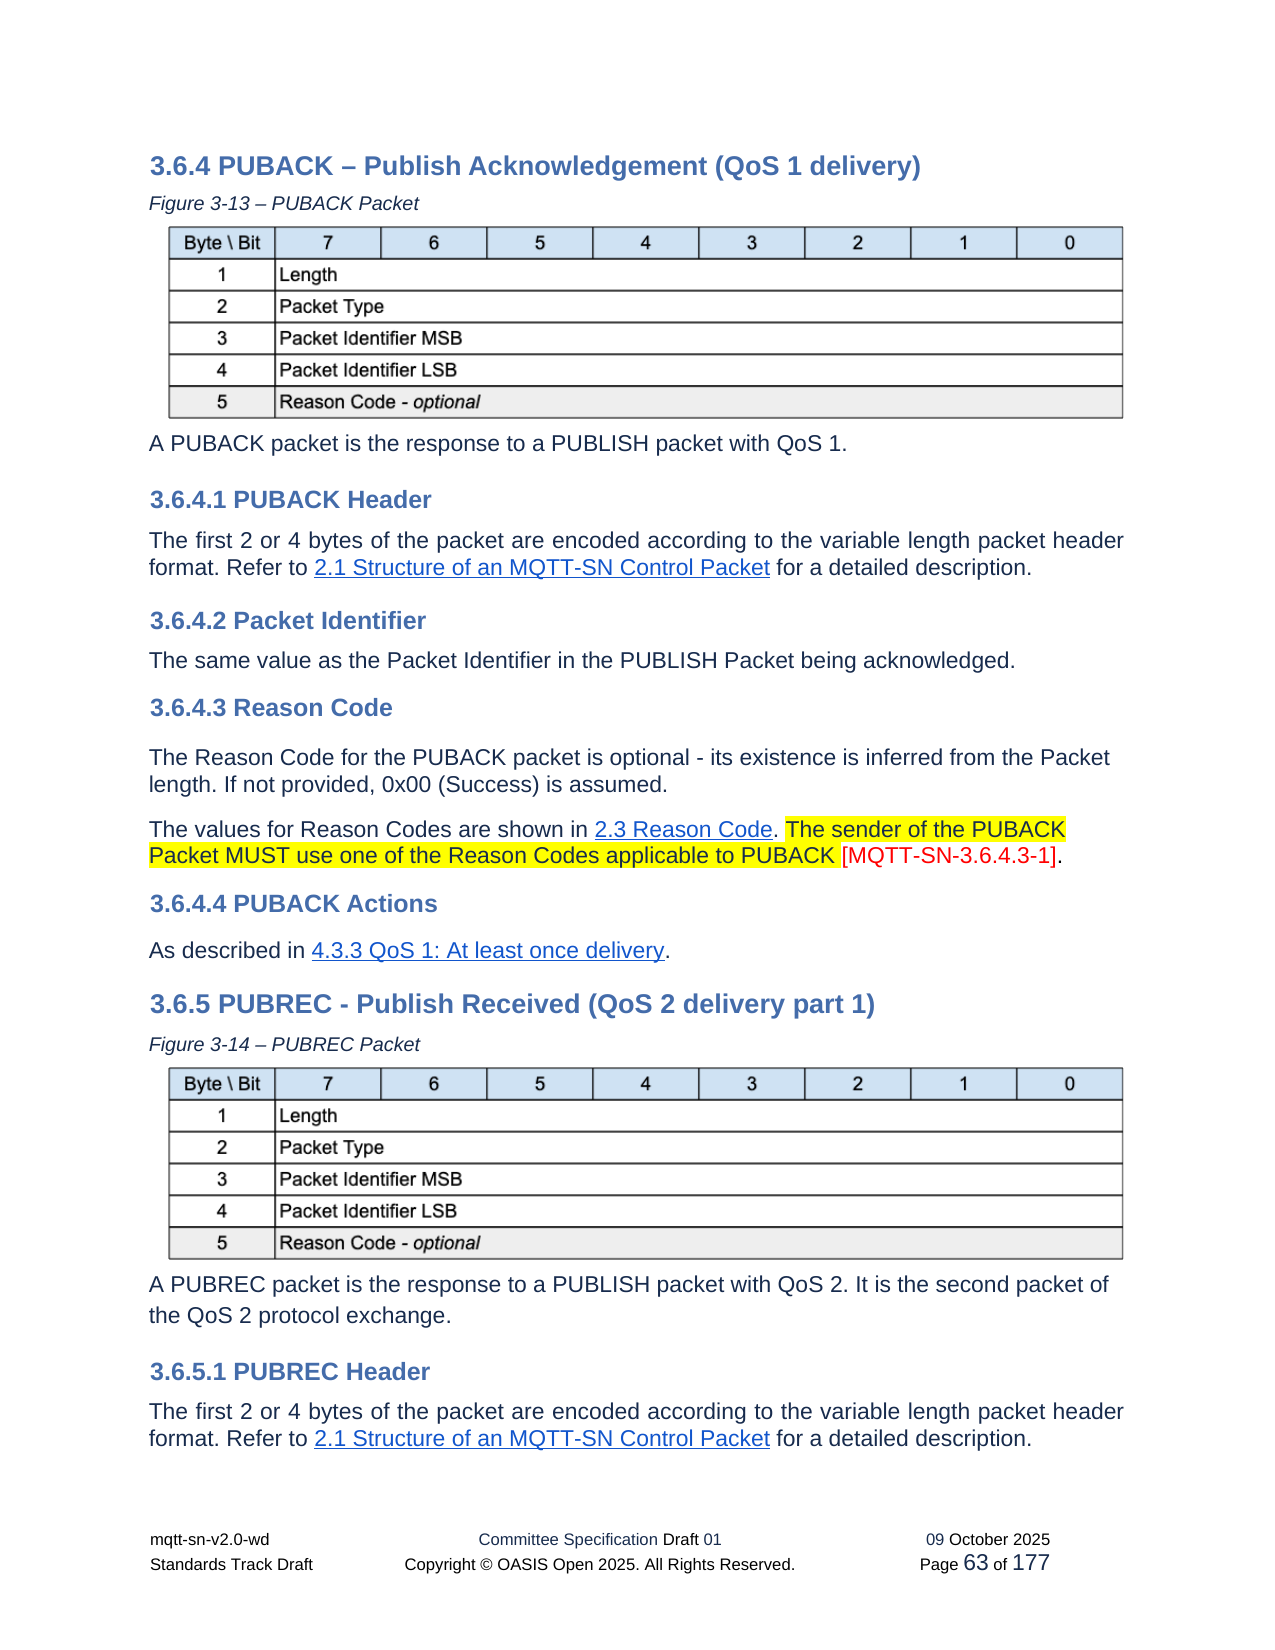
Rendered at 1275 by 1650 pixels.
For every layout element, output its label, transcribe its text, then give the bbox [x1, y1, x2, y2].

text As described in 4.3.3 QoS 1: At least once delivery. [148, 937, 1124, 963]
text The first 2 or 4 bytes of the packet are encoded according to the variable length packet header format. Refer to 2.1 Structure of an MQTT-SN Control Packet for a detailed description. [148, 527, 1124, 580]
subtitle 3.6.5 PUBREC - Publish Received (QoS 2 delivery part 1) [150, 988, 1124, 1019]
text A PUBACK packet is the response to a PUBLISH packet with QoS 1. [148, 430, 1124, 457]
text A PUBREC packet is the response to a PUBLISH packet with QoS 2. It is the second packet of the QoS 2 protocol exchange. [148, 1271, 1124, 1328]
text The values for Reason Codes are shown in 2.3 Reason Code. The sender of the PUBACK Packet MUST use one of the Reason Codes applicable to PUBACK [MQTT-SN-3.6.4.3-1]. [148, 816, 1124, 868]
text The first 2 or 4 bytes of the packet are encoded according to the variable length packet header format. Refer to 2.1 Structure of an MQTT-SN Control Packet for a detailed description. [148, 1398, 1124, 1452]
subtitle 3.6.4.4 PUBACK Actions [150, 889, 1124, 918]
subtitle 3.6.4 PUBACK – Publish Acknowledgement (QoS 1 delivery) [150, 150, 1124, 181]
subtitle 3.6.5.1 PUBREC Header [150, 1357, 1124, 1386]
text Figure 3-13 – PUBACK Packet [148, 192, 1124, 215]
picture [148, 226, 1124, 419]
text Figure 3-14 – PUBREC Packet [148, 1033, 1124, 1056]
picture [148, 1067, 1124, 1260]
subtitle 3.6.4.1 PUBACK Header [150, 486, 1124, 514]
text The Reason Code for the PUBACK packet is optional - its existence is inferred from the Packet length. If not provided, 0x00 (Success) is assumed. [148, 743, 1124, 797]
text The same value as the Packet Identifier in the PUBLISH Packet being acknowledged. [148, 647, 1124, 673]
subtitle 3.6.4.3 Reason Code [150, 693, 1124, 722]
subtitle 3.6.4.2 Packet Identifier [150, 606, 1124, 635]
